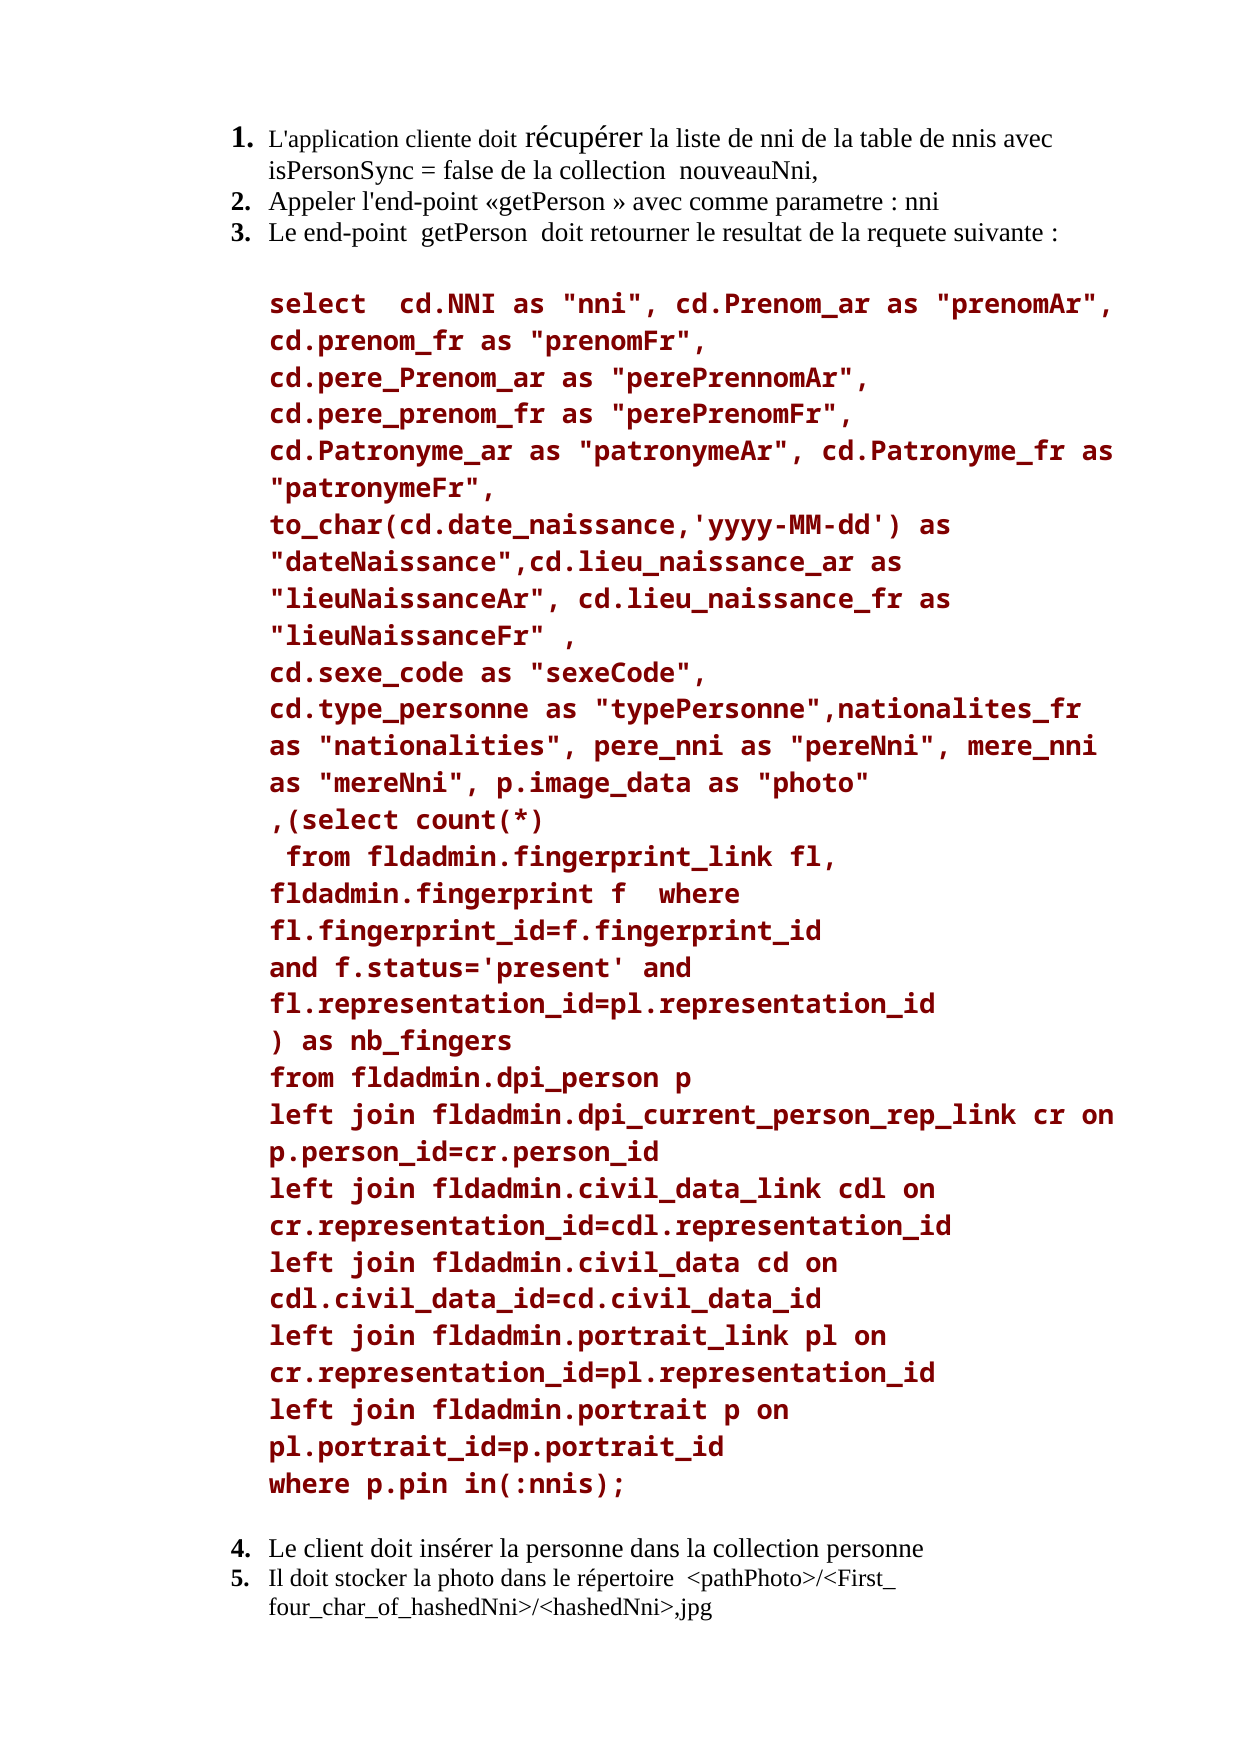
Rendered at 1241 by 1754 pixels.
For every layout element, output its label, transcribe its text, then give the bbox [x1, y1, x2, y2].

text fldadmin.fingerprint f where fl.fingerprint_id=f.fingerprint_id [269, 874, 1122, 948]
list L'application cliente doit récupérer la liste de nni de la table de nnis avec isPersonSync = false de la collection nouveauNni, [231, 118, 1122, 185]
text where p.pin in(:nnis); [269, 1464, 1122, 1501]
list Il doit stocker la photo dans le répertoire <pathPhoto>/<First_ four_char_of_hashedNni>/<hashedNni>,jpg [231, 1563, 1122, 1621]
text left join fldadmin.civil_data cd on cdl.civil_data_id=cd.civil_data_id [269, 1243, 1122, 1317]
text from fldadmin.dpi_person p [269, 1059, 1122, 1096]
text cd.type_personne as "typePersonne",nationalites_fr as "nationalities", pere_nni as "pereNni", mere_nni as "mereNni", p.image_data as "photo" [269, 690, 1122, 801]
text left join fldadmin.portrait_link pl on cr.representation_id=pl.representation_id [269, 1317, 1122, 1391]
list Le client doit insérer la personne dans la collection personne [231, 1532, 1122, 1563]
text left join fldadmin.dpi_current_person_rep_link cr on p.person_id=cr.person_id [269, 1096, 1122, 1169]
text ,(select count(*) [269, 801, 1122, 837]
text to_char(cd.date_naissance,'yyyy-MM-dd') as "dateNaissance",cd.lieu_naissance_ar as "lieuNaissanceAr", cd.lieu_naissance_fr as "lieuNaissanceFr" , [269, 506, 1122, 653]
text cd.sexe_code as "sexeCode", [269, 653, 1122, 690]
list Le end-point getPerson doit retourner le resultat de la requete suivante : [231, 216, 1122, 247]
text from fldadmin.fingerprint_link fl, [269, 837, 1122, 874]
text ) as nb_fingers [269, 1022, 1122, 1059]
text select cd.NNI as "nni", cd.Prenom_ar as "prenomAr", cd.prenom_fr as "prenomFr", [269, 284, 1122, 358]
text cd.pere_Prenom_ar as "perePrennomAr", cd.pere_prenom_fr as "perePrenomFr", [269, 358, 1122, 432]
text cd.Patronyme_ar as "patronymeAr", cd.Patronyme_fr as "patronymeFr", [269, 432, 1122, 506]
text and f.status='present' and fl.representation_id=pl.representation_id [269, 948, 1122, 1022]
text left join fldadmin.civil_data_link cdl on cr.representation_id=cdl.representation_id [269, 1169, 1122, 1243]
text left join fldadmin.portrait p on pl.portrait_id=p.portrait_id [269, 1391, 1122, 1464]
list Appeler l'end-point «getPerson » avec comme parametre : nni [231, 185, 1122, 216]
